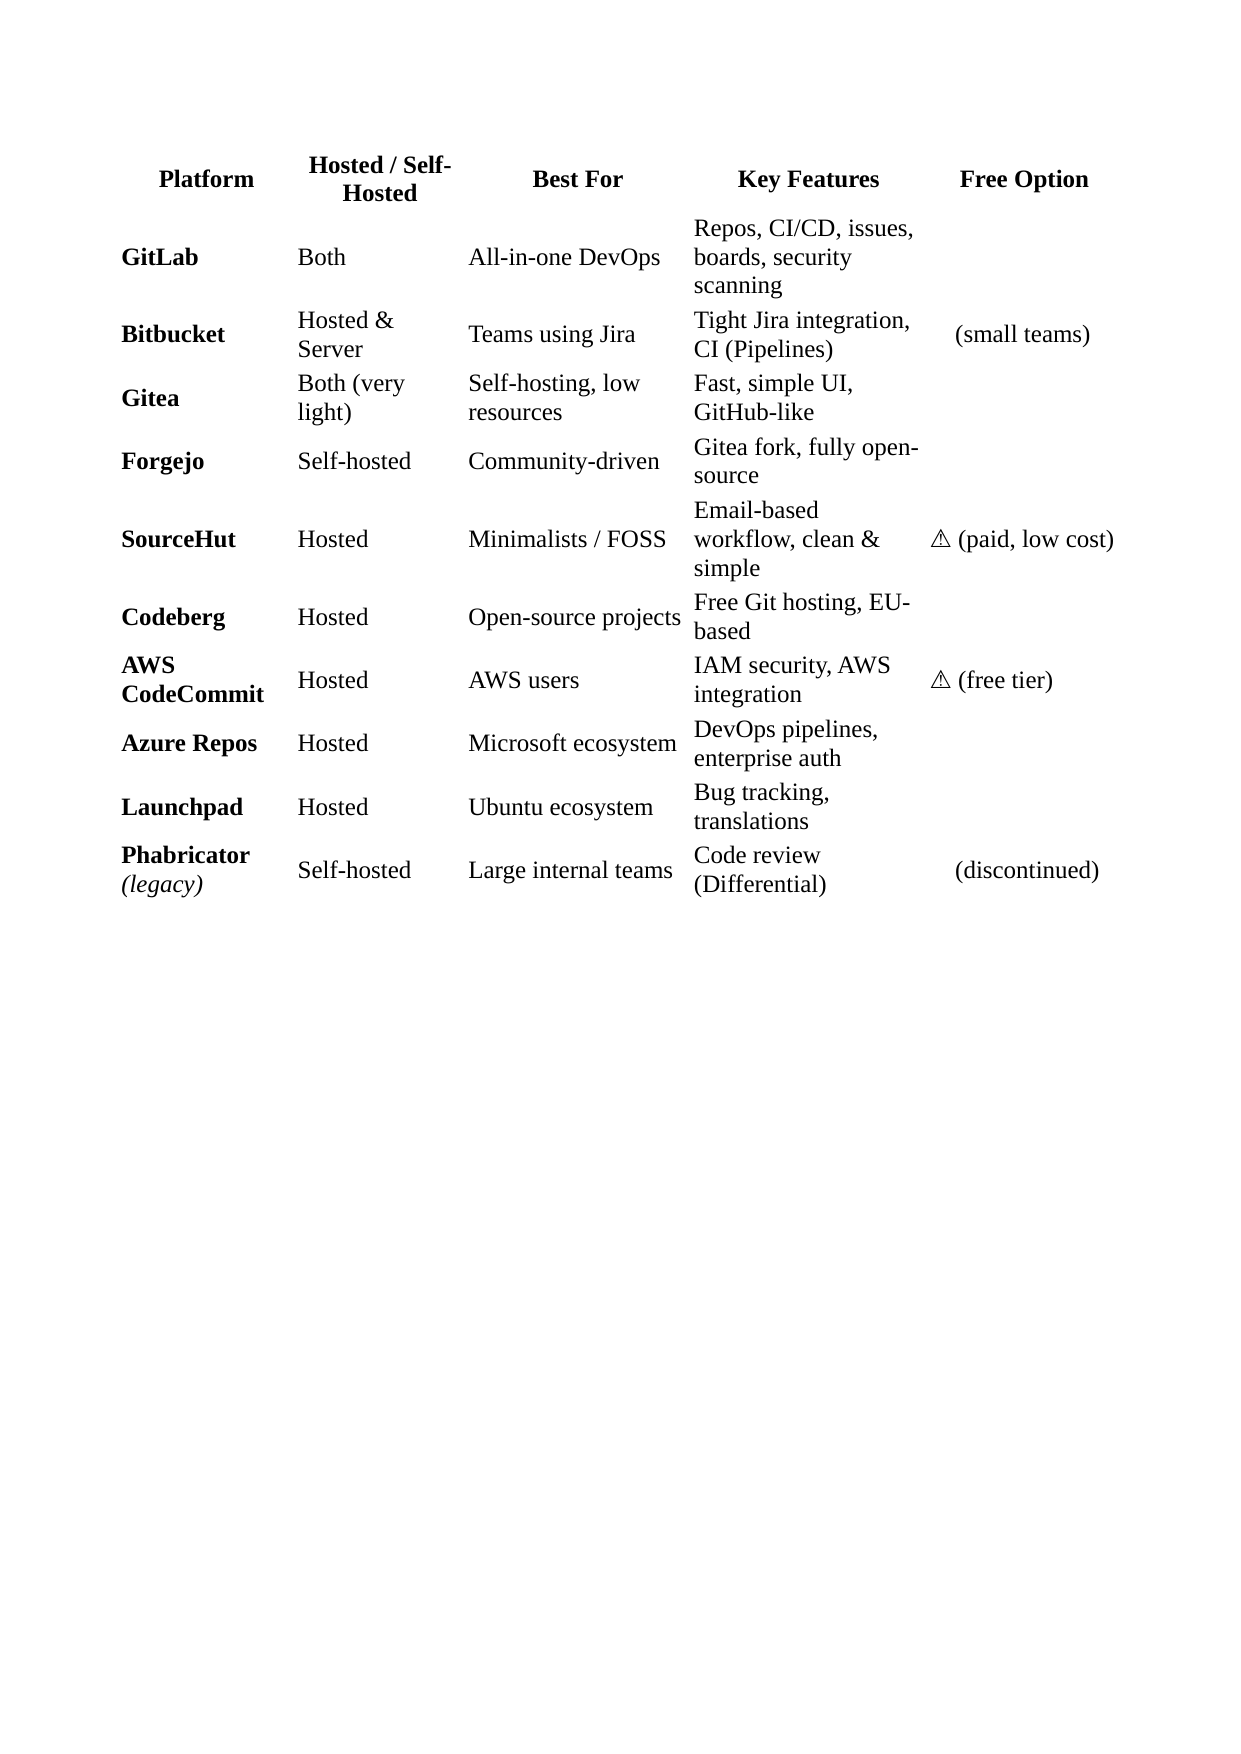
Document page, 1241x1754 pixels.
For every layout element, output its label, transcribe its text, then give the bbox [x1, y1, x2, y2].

table_header Platform [118, 147, 294, 210]
table_cell Repos, CI/CD, issues, boards, security scanning [691, 210, 926, 302]
table_cell Hosted [295, 774, 465, 838]
table_cell Microsoft ecosystem [465, 711, 691, 774]
table_cell ✅ [926, 366, 1122, 429]
table_cell ✅ [926, 210, 1122, 302]
table_cell Code review (Differential) [691, 838, 926, 901]
table_cell Hosted [295, 648, 465, 711]
table_cell Minimalists / FOSS [465, 492, 691, 584]
table_cell Gitea fork, fully open-source [691, 429, 926, 492]
table_cell Azure Repos [118, 711, 294, 774]
table_cell Free Git hosting, EU-based [691, 584, 926, 648]
table_cell ❌ (discontinued) [926, 838, 1122, 901]
table_cell ✅ [926, 774, 1122, 838]
table_cell Self-hosting, low resources [465, 366, 691, 429]
table_cell All-in-one DevOps [465, 210, 691, 302]
table_cell AWS CodeCommit [118, 648, 294, 711]
table_cell Hosted [295, 492, 465, 584]
table_cell Hosted & Server [295, 302, 465, 366]
table_cell Gitea [118, 366, 294, 429]
table_header Best For [465, 147, 691, 210]
table_cell SourceHut [118, 492, 294, 584]
table_cell Hosted [295, 711, 465, 774]
table_cell GitLab [118, 210, 294, 302]
table_cell Ubuntu ecosystem [465, 774, 691, 838]
table_cell Phabricator (legacy) [118, 838, 294, 901]
table_header Key Features [691, 147, 926, 210]
table_header Free Option [926, 147, 1122, 210]
table_cell Self-hosted [295, 429, 465, 492]
table_cell Open-source projects [465, 584, 691, 648]
table_cell ✅ [926, 429, 1122, 492]
table_cell ⚠️ (paid, low cost) [926, 492, 1122, 584]
table_cell Email-based workflow, clean & simple [691, 492, 926, 584]
table_cell ✅ (small teams) [926, 302, 1122, 366]
table_cell Both (very light) [295, 366, 465, 429]
table_cell Community-driven [465, 429, 691, 492]
table_cell Both [295, 210, 465, 302]
table_cell Codeberg [118, 584, 294, 648]
table_cell Forgejo [118, 429, 294, 492]
table_header Hosted / Self-Hosted [295, 147, 465, 210]
table_cell Self-hosted [295, 838, 465, 901]
table_cell Teams using Jira [465, 302, 691, 366]
table_cell ⚠️ (free tier) [926, 648, 1122, 711]
table_cell Fast, simple UI, GitHub-like [691, 366, 926, 429]
table_cell AWS users [465, 648, 691, 711]
table_cell Large internal teams [465, 838, 691, 901]
table_cell IAM security, AWS integration [691, 648, 926, 711]
table_cell Launchpad [118, 774, 294, 838]
table_cell ✅ [926, 711, 1122, 774]
table_cell Bug tracking, translations [691, 774, 926, 838]
table_cell DevOps pipelines, enterprise auth [691, 711, 926, 774]
table_cell Tight Jira integration, CI (Pipelines) [691, 302, 926, 366]
table_cell Bitbucket [118, 302, 294, 366]
table_cell ✅ [926, 584, 1122, 648]
table_cell Hosted [295, 584, 465, 648]
